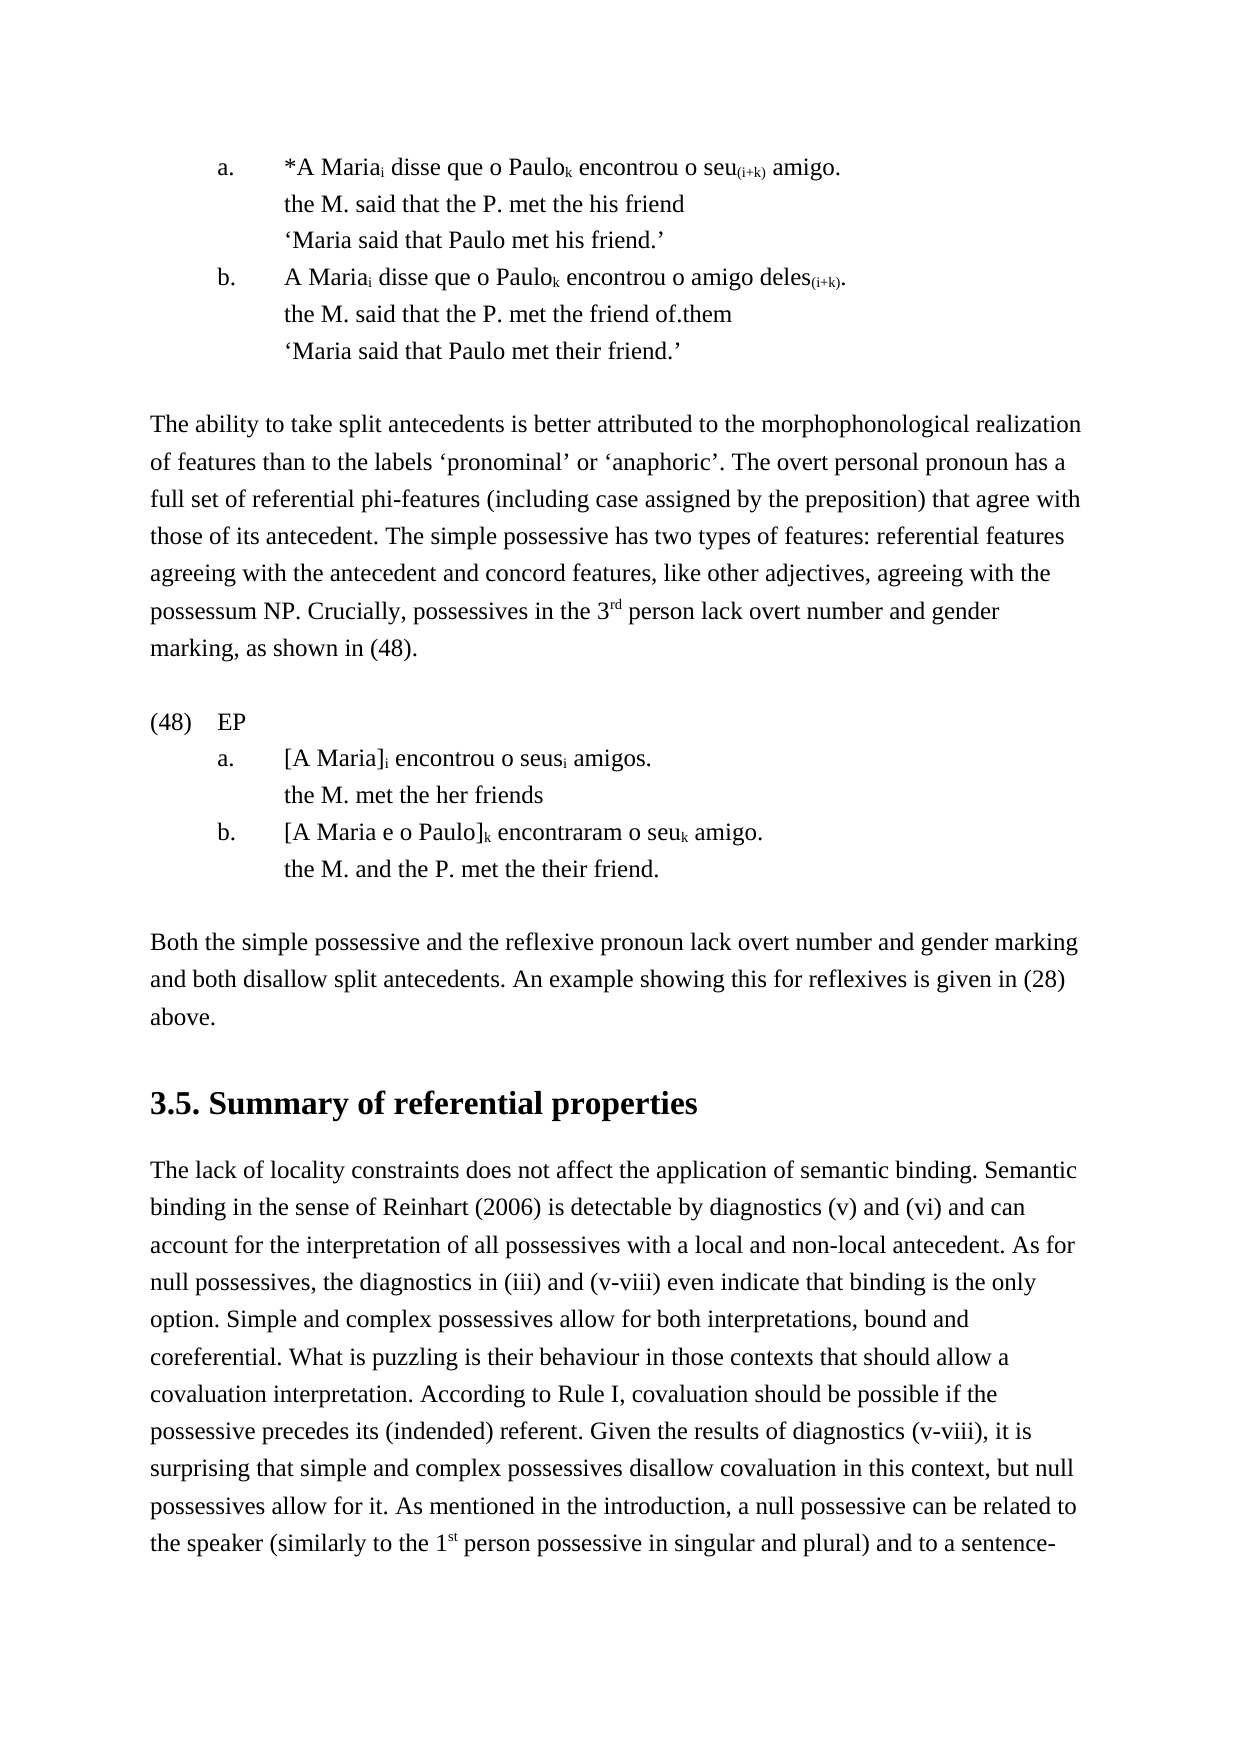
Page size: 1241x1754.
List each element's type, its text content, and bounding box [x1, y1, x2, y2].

text ‘Maria said that Paulo met his friend.’ [217, 223, 1090, 256]
text the M. and the P. met the their friend. [217, 852, 1090, 884]
text b. [A Maria e o Paulo]k encontraram o seuk amigo. [150, 815, 1090, 847]
text Both the simple possessive and the reflexive pronoun lack overt number and gender marking and both disallow split antecedents. An example showing this for reflexives is given in (28) above. [150, 925, 1090, 1032]
text the M. said that the P. met the his friend [217, 187, 1090, 219]
text the M. said that the P. met the friend of.them [217, 297, 1090, 329]
text 3.5. Summary of referential properties [150, 1070, 1090, 1135]
text the M. met the her friends [217, 778, 1090, 811]
text The ability to take split antecedents is better attributed to the morphophonological realization of features than to the labels ‘pronominal’ or ‘anaphoric’. The overt personal pronoun has a full set of referential phi-features (including case assigned by the preposition) that agree with those of its antecedent. The simple possessive has two types of features: referential features agreeing with the antecedent and concord features, like other adjectives, agreeing with the possessum NP. Crucially, possessives in the 3rd person lack overt number and gender marking, as shown in (48). [150, 407, 1090, 664]
text The lack of locality constraints does not affect the application of semantic binding. Semantic binding in the sense of Reinhart (2006) is detectable by diagnostics (v) and (vi) and can account for the interpretation of all possessives with a local and non-local antecedent. As for null possessives, the diagnostics in (iii) and (v-viii) even indicate that binding is the only option. Simple and complex possessives allow for both interpretations, bound and coreferential. What is puzzling is their behaviour in those contexts that should allow a covaluation interpretation. According to Rule I, covaluation should be possible if the possessive precedes its (indended) referent. Given the results of diagnostics (v-viii), it is surprising that simple and complex possessives disallow covaluation in this context, but null possessives allow for it. As mentioned in the introduction, a null possessive can be related to the speaker (similarly to the 1st person possessive in singular and plural) and to a sentence- [150, 1153, 1090, 1559]
text b. A Mariai disse que o Paulok encontrou o amigo deles(i+k). [150, 260, 1090, 293]
text (48) EP [150, 705, 1090, 737]
text a. [A Maria]i encontrou o seusi amigos. [150, 741, 1090, 774]
text a. *A Mariai disse que o Paulok encontrou o seu(i+k) amigo. [150, 150, 1090, 182]
text ‘Maria said that Paulo met their friend.’ [217, 334, 1090, 366]
